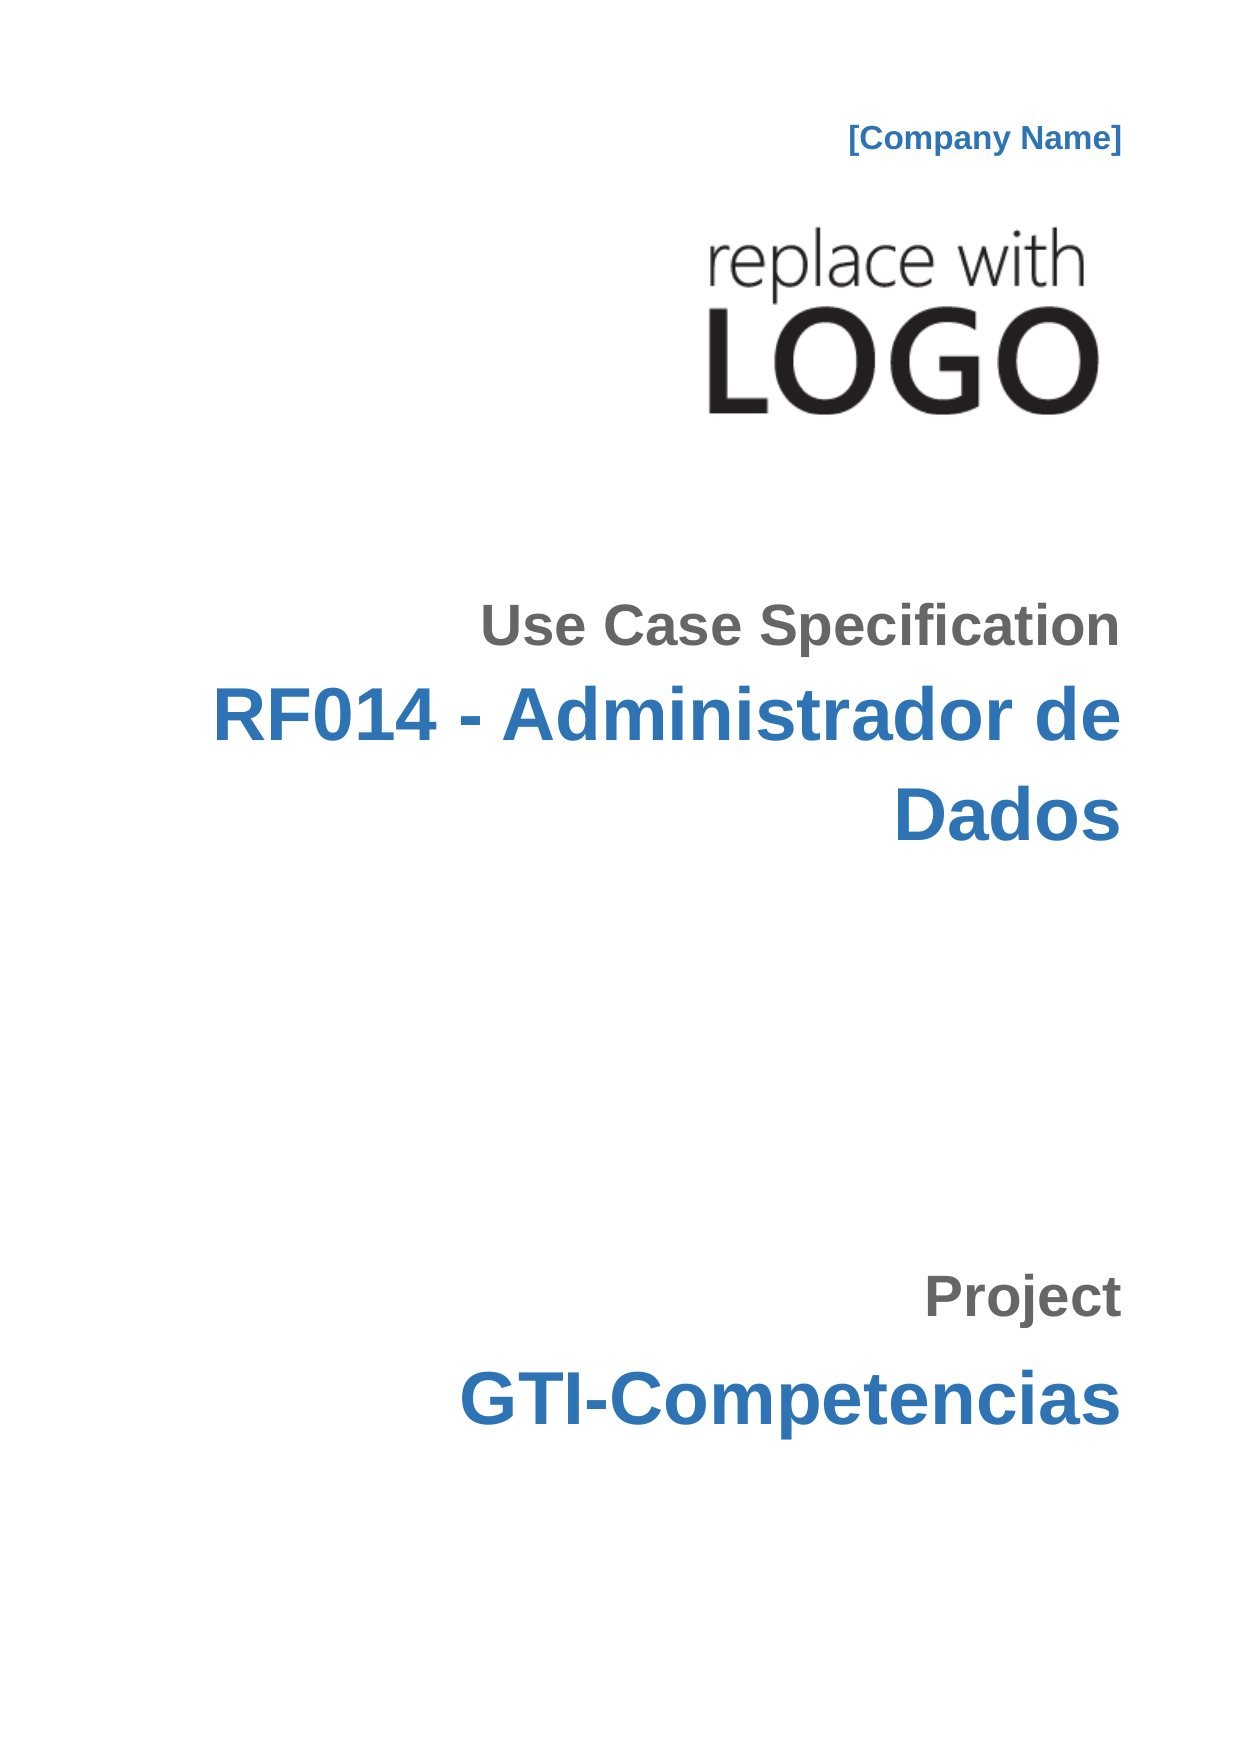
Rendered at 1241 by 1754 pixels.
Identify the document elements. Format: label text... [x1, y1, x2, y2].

title Project [118, 1262, 1122, 1329]
title GTI-Competencias [118, 1354, 1122, 1440]
picture [687, 206, 1123, 445]
title Use Case Specification [118, 591, 1122, 658]
text RF014 - Administrador de Dados [118, 670, 1122, 856]
text [Company Name] [118, 118, 1122, 157]
